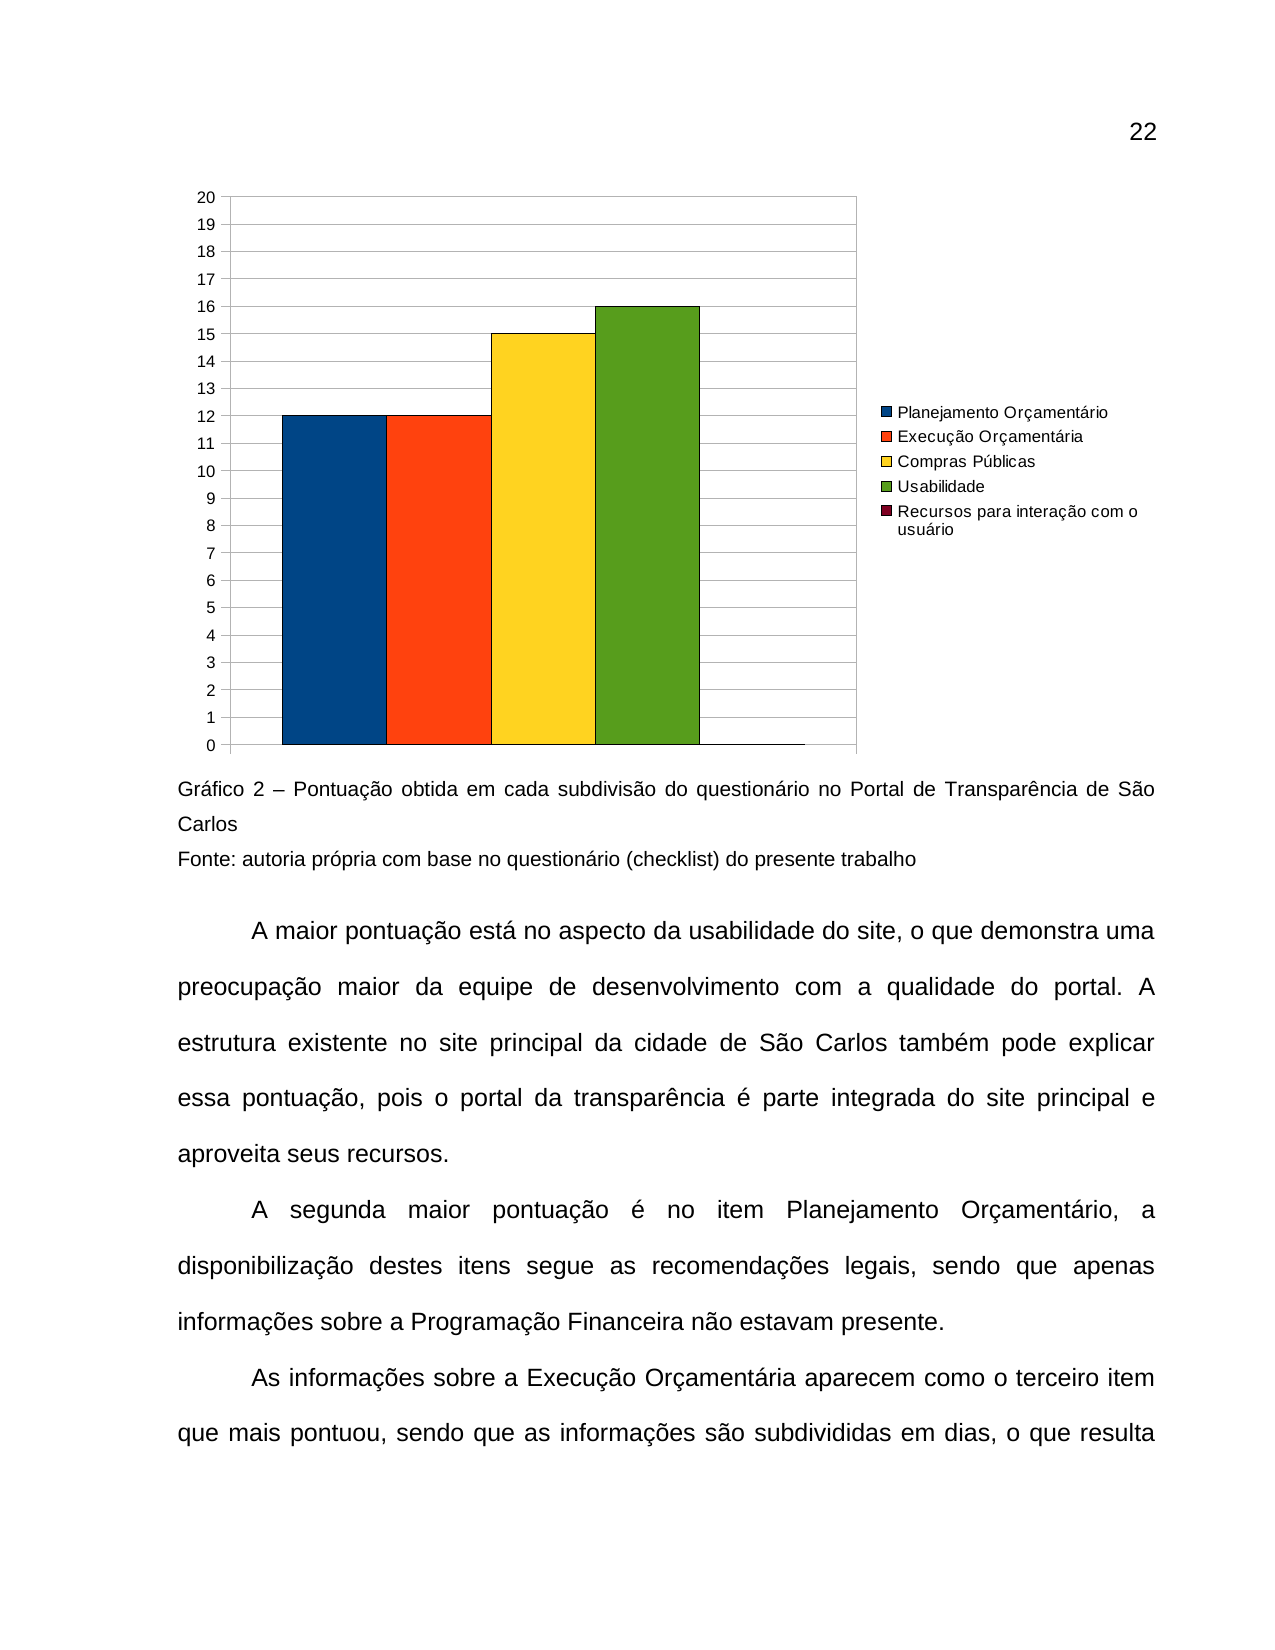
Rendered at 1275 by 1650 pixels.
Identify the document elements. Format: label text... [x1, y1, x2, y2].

text As informações sobre a Execução Orçamentária aparecem como o terceiro item que mais pontuou, sendo que as informações são subdivididas em dias, o que resulta [177, 1363, 1157, 1447]
text A segunda maior pontuação é no item Planejamento Orçamentário, a disponibilização destes itens segue as recomendações legais, sendo que apenas informações sobre a Programação Financeira não estavam presente. [177, 1196, 1157, 1336]
text A maior pontuação está no aspecto da usabilidade do site, o que demonstra uma preocupação maior da equipe de desenvolvimento com a qualidade do portal. A estrutura existente no site principal da cidade de São Carlos também pode explicar essa pontuação, pois o portal da transparência é parte integrada do site principal e aproveita seus recursos. [177, 917, 1157, 1168]
text Fonte: autoria própria com base no questionário (checklist) do presente trabalho [177, 847, 1157, 870]
text Gráfico 2 – Pontuação obtida em cada subdivisão do questionário no Portal de Transparência de São Carlos [177, 766, 1157, 836]
